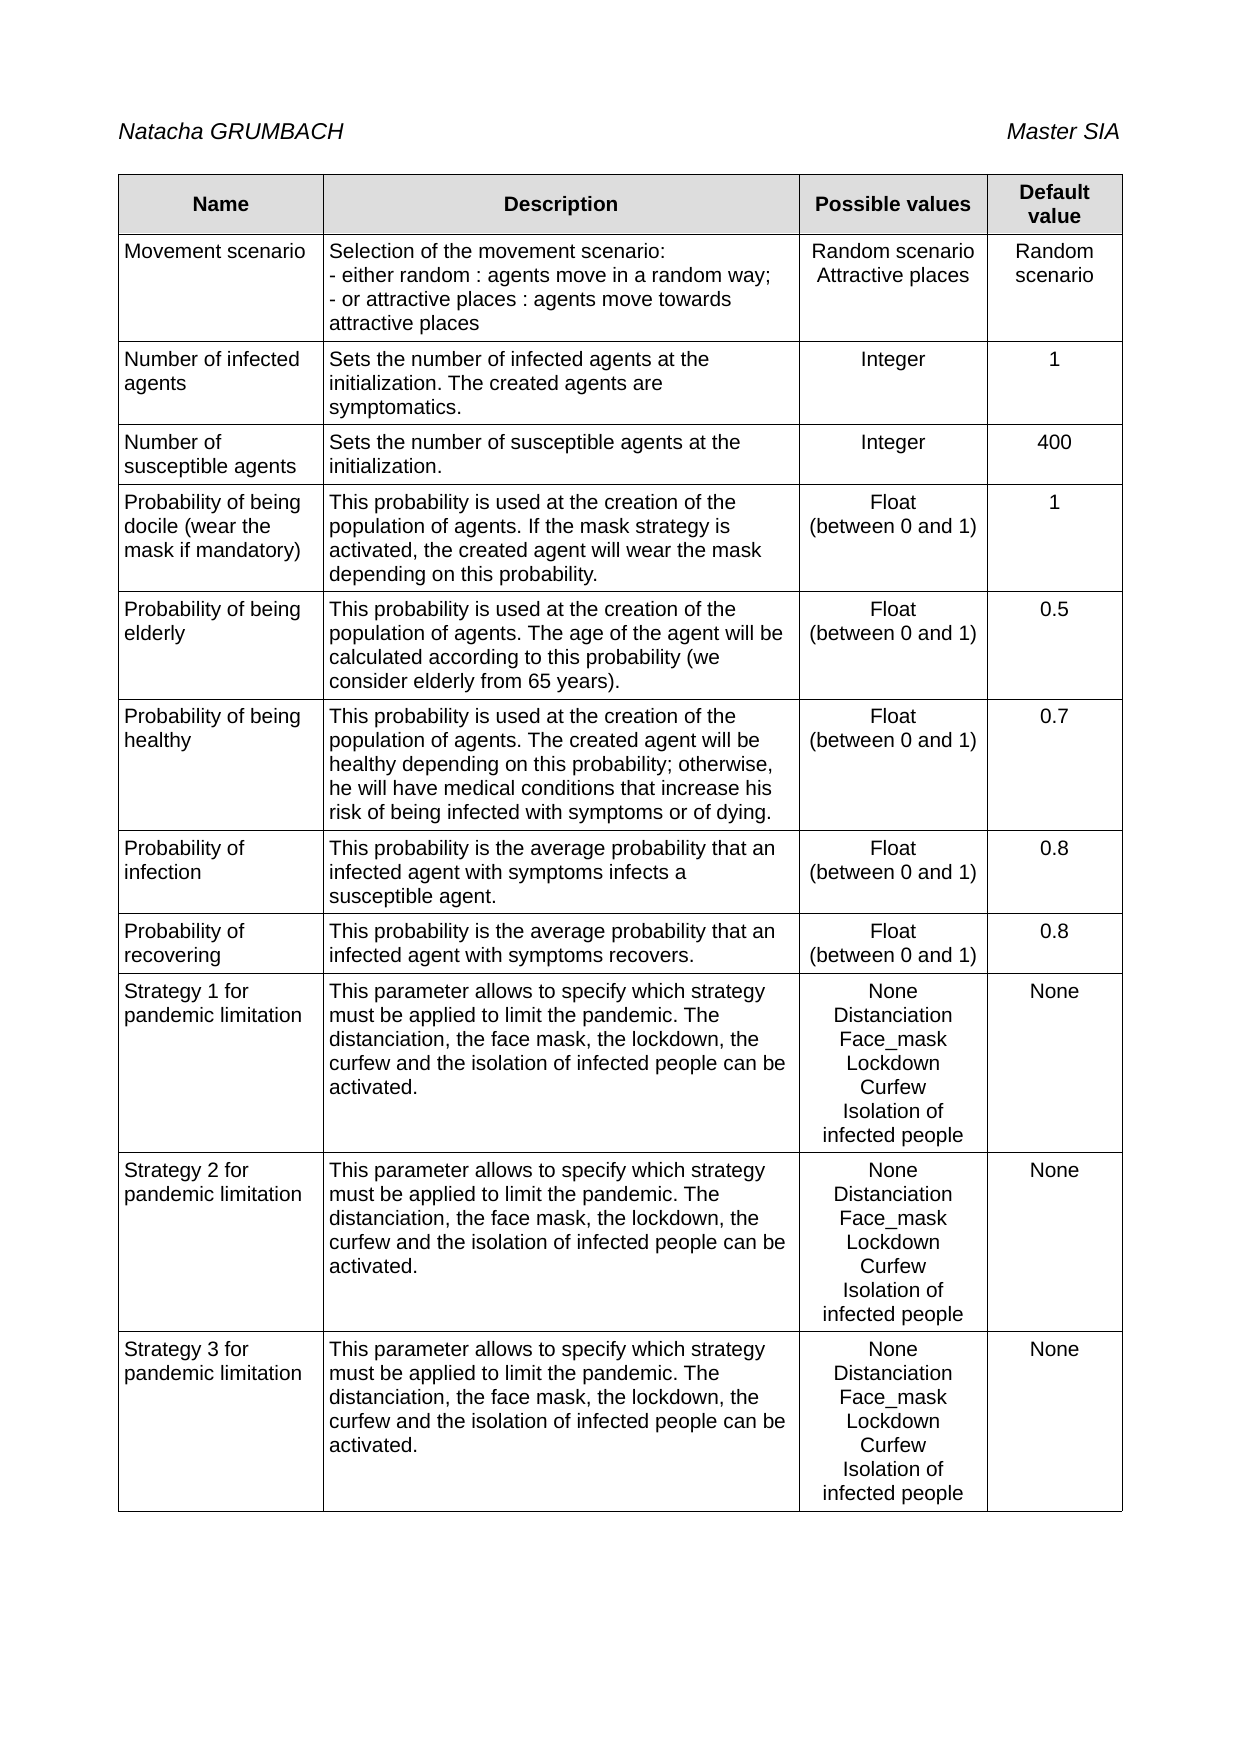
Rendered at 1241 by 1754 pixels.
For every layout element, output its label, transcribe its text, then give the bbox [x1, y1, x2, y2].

table_cell Random scenario [988, 235, 1122, 341]
table_cell Default value [988, 175, 1122, 233]
table_cell 0,5 [988, 592, 1122, 698]
table_cell Strategy 3 for pandemic limitation [119, 1332, 323, 1511]
table_cell Description [324, 175, 799, 233]
table_cell This parameter allows to specify which strategy must be applied to limit the pandemic. The distanciation, the face mask, the lockdown, the curfew and the isolation of infected people can be activated. [324, 1153, 799, 1331]
table_cell Random scenario Attractive places [800, 235, 987, 341]
table_cell Probability of being elderly [119, 592, 323, 698]
table_cell Movement scenario [119, 235, 323, 341]
table_cell This probability is the average probability that an infected agent with symptoms recovers. [324, 914, 799, 973]
table_cell 0,7 [988, 700, 1122, 830]
table_cell Integer [800, 342, 987, 424]
table_cell Sets the number of susceptible agents at the initialization. [324, 425, 799, 484]
table_cell Selection of the movement scenario: - either random : agents move in a random way; - or attractive places : agents move towards attractive places [324, 235, 799, 341]
table_cell 1 [988, 485, 1122, 591]
table_cell This probability is used at the creation of the population of agents. If the mask strategy is activated, the created agent will wear the mask depending on this probability. [324, 485, 799, 591]
table_cell None [988, 1153, 1122, 1331]
table_cell 0,8 [988, 914, 1122, 973]
table_cell Name [119, 175, 323, 233]
table_cell None Distanciation Face_mask Lockdown Curfew Isolation of infected people [800, 974, 987, 1152]
table_cell Float (between 0 and 1) [800, 592, 987, 698]
table_cell Number of susceptible agents [119, 425, 323, 484]
table_cell Possible values [800, 175, 987, 233]
table_cell Float (between 0 and 1) [800, 485, 987, 591]
table_cell Strategy 2 for pandemic limitation [119, 1153, 323, 1331]
table_cell Probability of infection [119, 831, 323, 913]
table_cell Probability of being healthy [119, 700, 323, 830]
table_cell This parameter allows to specify which strategy must be applied to limit the pandemic. The distanciation, the face mask, the lockdown, the curfew and the isolation of infected people can be activated. [324, 974, 799, 1152]
table_cell 400 [988, 425, 1122, 484]
table_cell 0,8 [988, 831, 1122, 913]
table_cell Integer [800, 425, 987, 484]
table_cell Float (between 0 and 1) [800, 700, 987, 830]
table_cell None [988, 1332, 1122, 1511]
table_cell None Distanciation Face_mask Lockdown Curfew Isolation of infected people [800, 1153, 987, 1331]
table_cell Float (between 0 and 1) [800, 914, 987, 973]
table_cell This probability is the average probability that an infected agent with symptoms infects a susceptible agent. [324, 831, 799, 913]
table_cell Strategy 1 for pandemic limitation [119, 974, 323, 1152]
table_cell This probability is used at the creation of the population of agents. The created agent will be healthy depending on this probability; otherwise, he will have medical conditions that increase his risk of being infected with symptoms or of dying. [324, 700, 799, 830]
table_cell Probability of being docile (wear the mask if mandatory) [119, 485, 323, 591]
table_cell None [988, 974, 1122, 1152]
table_cell None Distanciation Face_mask Lockdown Curfew Isolation of infected people [800, 1332, 987, 1511]
table_cell Probability of recovering [119, 914, 323, 973]
table_cell This probability is used at the creation of the population of agents. The age of the agent will be calculated according to this probability (we consider elderly from 65 years). [324, 592, 799, 698]
table_cell Number of infected agents [119, 342, 323, 424]
table_cell Sets the number of infected agents at the initialization. The created agents are symptomatics. [324, 342, 799, 424]
table_cell 1 [988, 342, 1122, 424]
table_cell Float (between 0 and 1) [800, 831, 987, 913]
table_cell This parameter allows to specify which strategy must be applied to limit the pandemic. The distanciation, the face mask, the lockdown, the curfew and the isolation of infected people can be activated. [324, 1332, 799, 1511]
